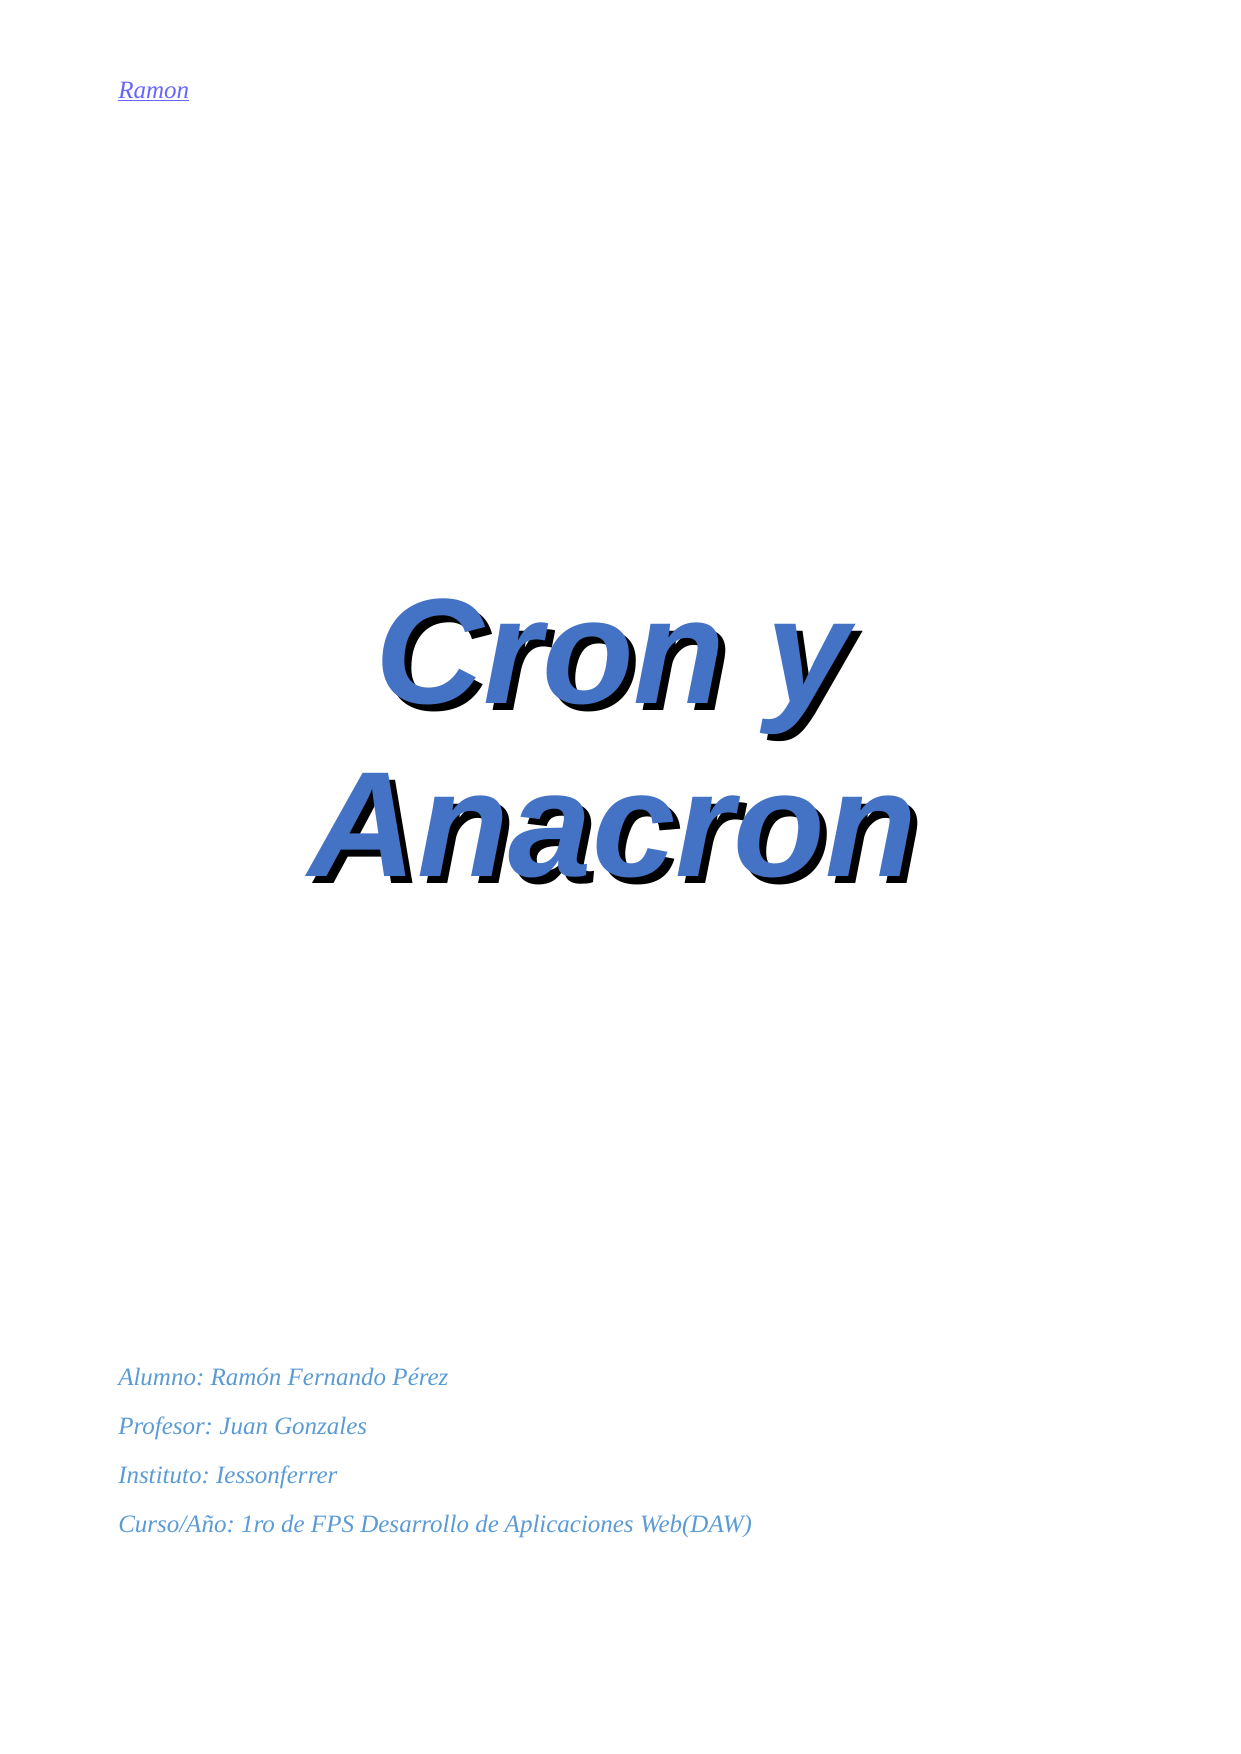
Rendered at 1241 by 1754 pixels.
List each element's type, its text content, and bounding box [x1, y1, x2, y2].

text Cron y Anacron [118, 563, 1122, 908]
text Profesor: Juan Gonzales [118, 1411, 1122, 1440]
text Instituto: Iessonferrer [118, 1460, 1122, 1489]
text Curso/Año: 1ro de FPS Desarrollo de Aplicaciones Web(DAW) [118, 1509, 1122, 1538]
text Alumno: Ramón Fernando Pérez [118, 1362, 1122, 1391]
